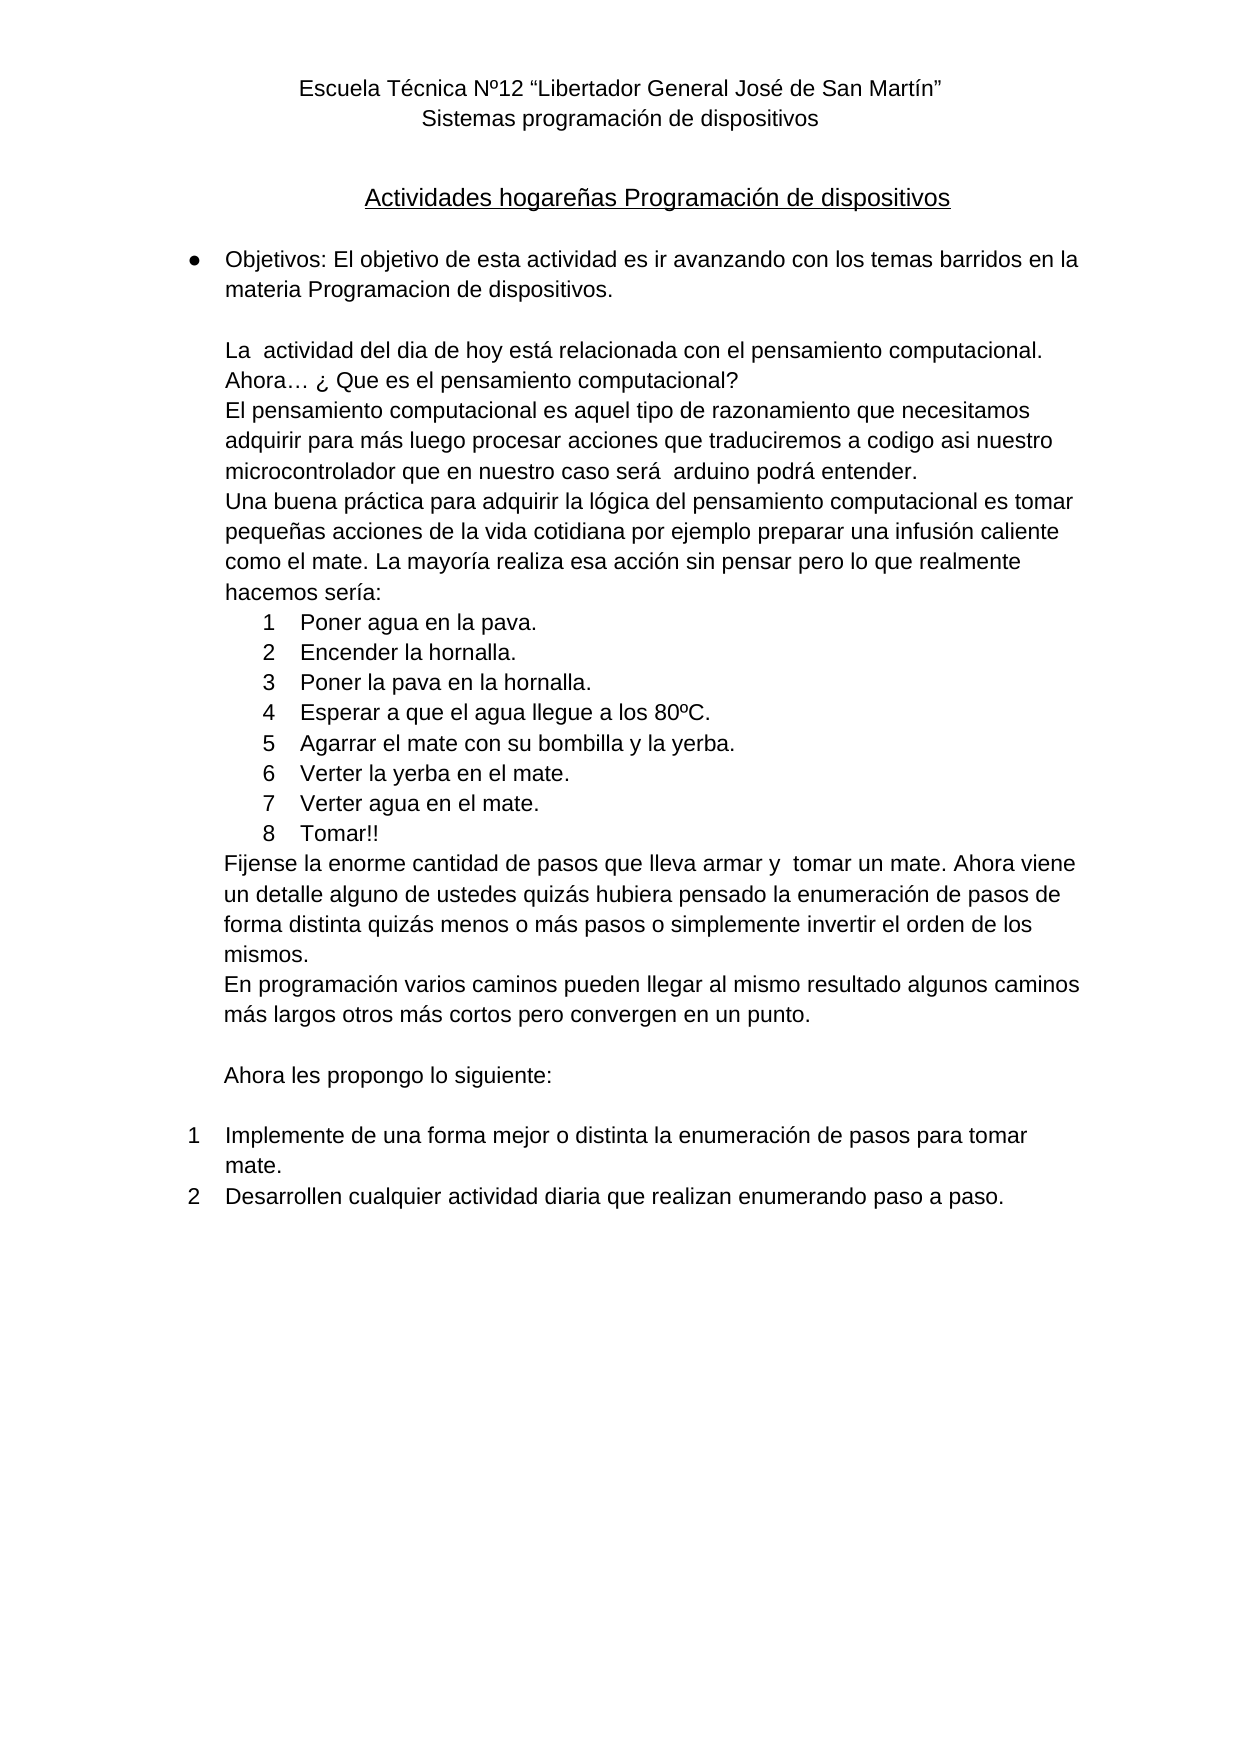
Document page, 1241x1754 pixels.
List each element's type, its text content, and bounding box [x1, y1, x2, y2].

list Encender la hornalla. [262, 639, 1090, 665]
list Implemente de una forma mejor o distinta la enumeración de pasos para tomar mate. [187, 1122, 1090, 1179]
text Fijense la enorme cantidad de pasos que lleva armar y tomar un mate. Ahora viene un detalle alguno de ustedes quizás hubiera pensado la enumeración de pasos de forma distinta quizás menos o más pasos o simplemente invertir el orden de los mismos. [224, 850, 1090, 967]
list Poner la pava en la hornalla. [262, 669, 1090, 696]
text Ahora… ¿ Que es el pensamiento computacional? [225, 367, 1090, 393]
list Objetivos: El objetivo de esta actividad es ir avanzando con los temas barridos en la materia Programacion de dispositivos. [187, 246, 1090, 303]
text Una buena práctica para adquirir la lógica del pensamiento computacional es tomar pequeñas acciones de la vida cotidiana por ejemplo preparar una infusión caliente como el mate. La mayoría realiza esa acción sin pensar pero lo que realmente hacemos sería: [225, 488, 1090, 605]
text Ahora les propongo lo siguiente: [224, 1062, 1090, 1088]
list Tomar!! [262, 820, 1090, 847]
text La actividad del dia de hoy está relacionada con el pensamiento computacional. [225, 337, 1090, 363]
list Esperar a que el agua llegue a los 80ºC. [262, 699, 1090, 726]
text En programación varios caminos pueden llegar al mismo resultado algunos caminos más largos otros más cortos pero convergen en un punto. [224, 971, 1090, 1028]
list Poner agua en la pava. [262, 609, 1090, 635]
text El pensamiento computacional es aquel tipo de razonamiento que necesitamos adquirir para más luego procesar acciones que traduciremos a codigo asi nuestro microcontrolador que en nuestro caso será arduino podrá entender. [225, 397, 1090, 484]
list Verter agua en el mate. [262, 790, 1090, 816]
list Agarrar el mate con su bombilla y la yerba. [262, 729, 1090, 756]
text Actividades hogareñas Programación de dispositivos [225, 183, 1090, 212]
list Desarrollen cualquier actividad diaria que realizan enumerando paso a paso. [187, 1183, 1090, 1209]
list Verter la yerba en el mate. [262, 760, 1090, 786]
